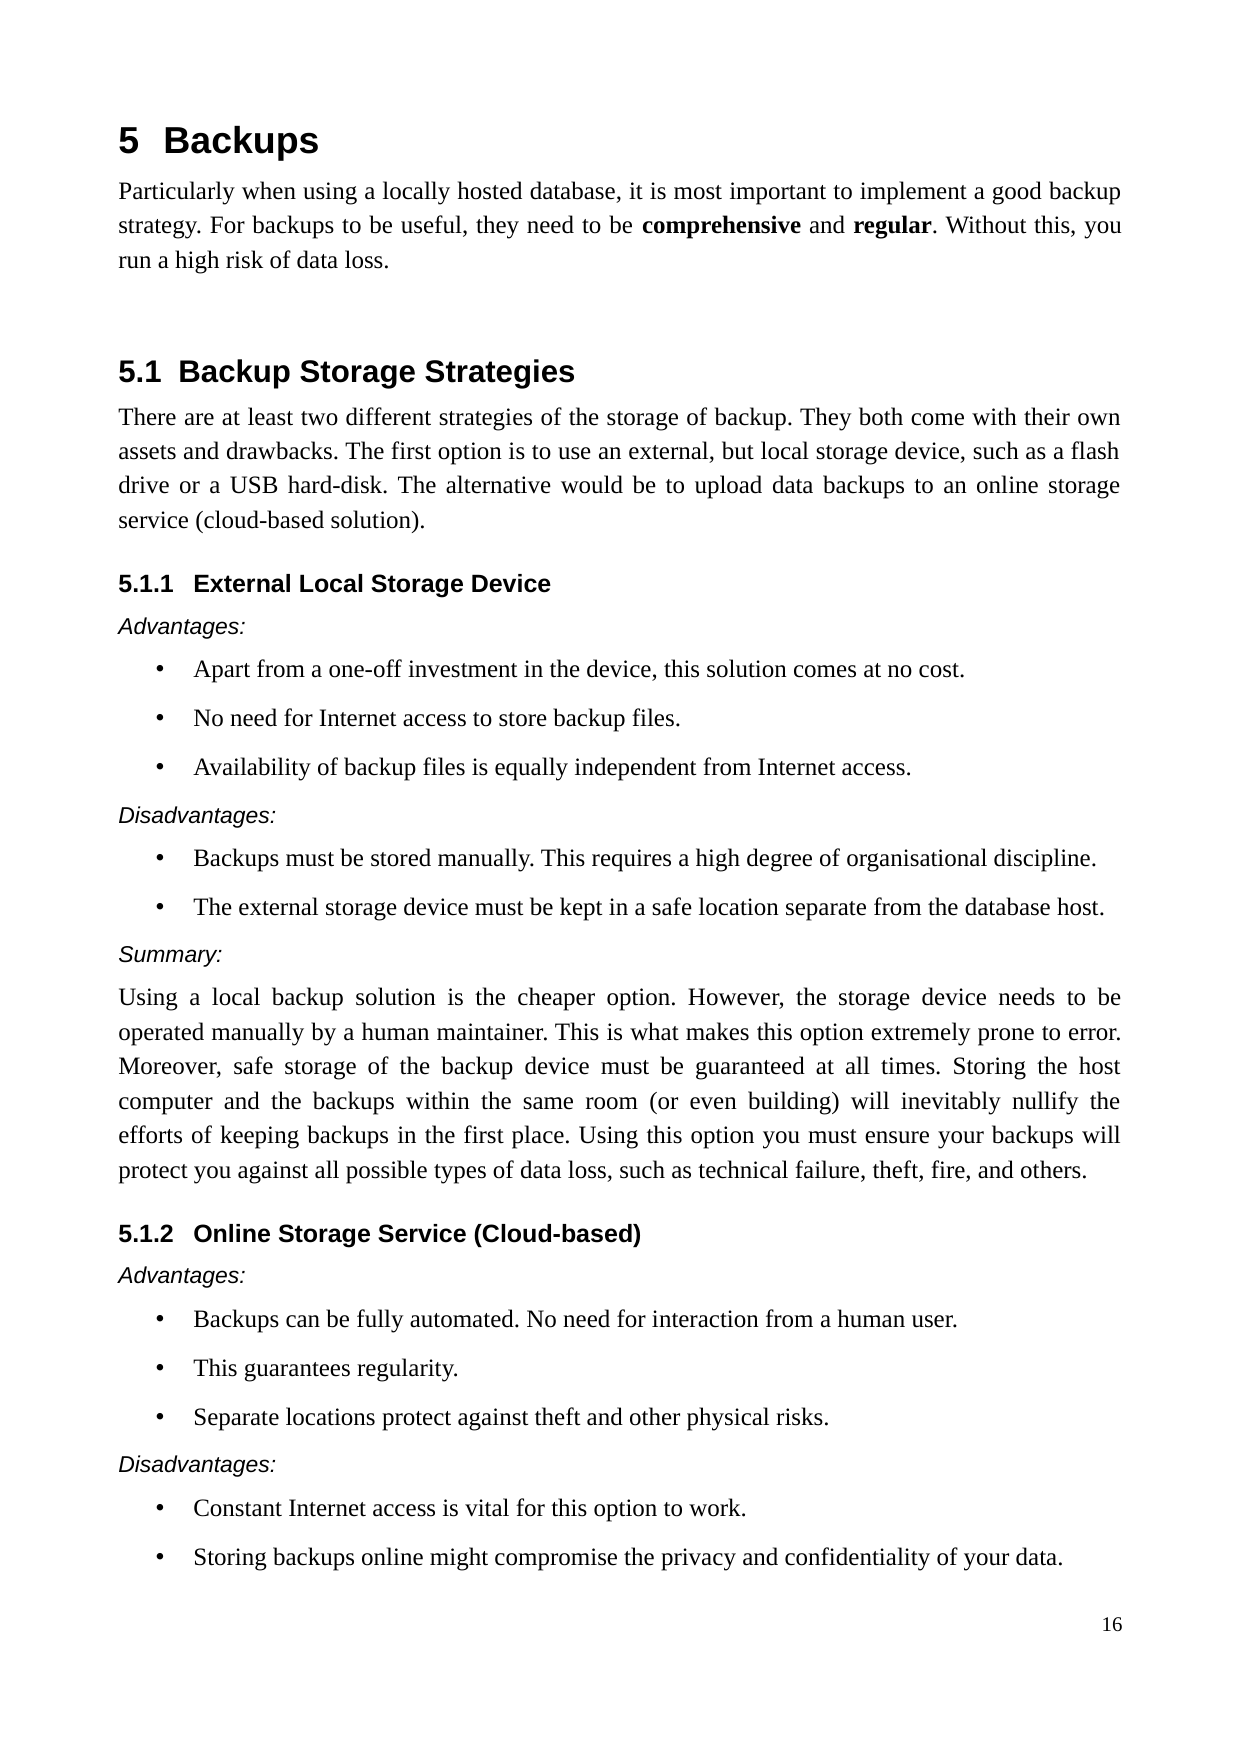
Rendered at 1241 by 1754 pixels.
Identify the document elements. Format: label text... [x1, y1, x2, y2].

text Advantages: [118, 1262, 1122, 1289]
list Backups can be fully automated. No need for interaction from a human user. [156, 1304, 1122, 1332]
list Constant Internet access is vital for this option to work. [156, 1493, 1122, 1521]
subtitle External Local Storage Device [118, 569, 1122, 598]
text Advantages: [118, 613, 1122, 639]
list This guarantees regularity. [156, 1353, 1122, 1382]
list The external storage device must be kept in a safe location separate from the database host. [156, 892, 1122, 921]
text Summary: [118, 941, 1122, 968]
list Separate locations protect against theft and other physical risks. [156, 1402, 1122, 1431]
subtitle Backup Storage Strategies [118, 353, 1122, 389]
subtitle Online Storage Service (Cloud-based) [118, 1219, 1122, 1248]
text Disadvantages: [118, 802, 1122, 828]
text There are at least two different strategies of the storage of backup. They both come with their own assets and drawbacks. The first option is to use an external, but local storage device, such as a flash drive or a USB hard-disk. The alternative would be to upload data backups to an online storage service (cloud-based solution). [118, 402, 1122, 534]
list Backups must be stored manually. This requires a high degree of organisational discipline. [156, 843, 1122, 872]
text Disadvantages: [118, 1451, 1122, 1478]
list No need for Internet access to store backup files. [156, 703, 1122, 732]
list Storing backups online might compromise the privacy and confidentiality of your data. [156, 1542, 1122, 1571]
subtitle Backups [118, 118, 1122, 161]
list Availability of backup files is equally independent from Internet access. [156, 752, 1122, 781]
text Particularly when using a locally hosted database, it is most important to implement a good backup strategy. For backups to be useful, they need to be comprehensive and regular. Without this, you run a high risk of data loss. [118, 176, 1122, 274]
text Using a local backup solution is the cheaper option. However, the storage device needs to be operated manually by a human maintainer. This is what makes this option extremely prone to error. Moreover, safe storage of the backup device must be guaranteed at all times. Storing the host computer and the backups within the same room (or even building) will inevitably nullify the efforts of keeping backups in the first place. Using this option you must ensure your backups will protect you against all possible types of data loss, such as technical failure, theft, fire, and others. [118, 982, 1122, 1184]
list Apart from a one-off investment in the device, this solution comes at no cost. [156, 654, 1122, 683]
